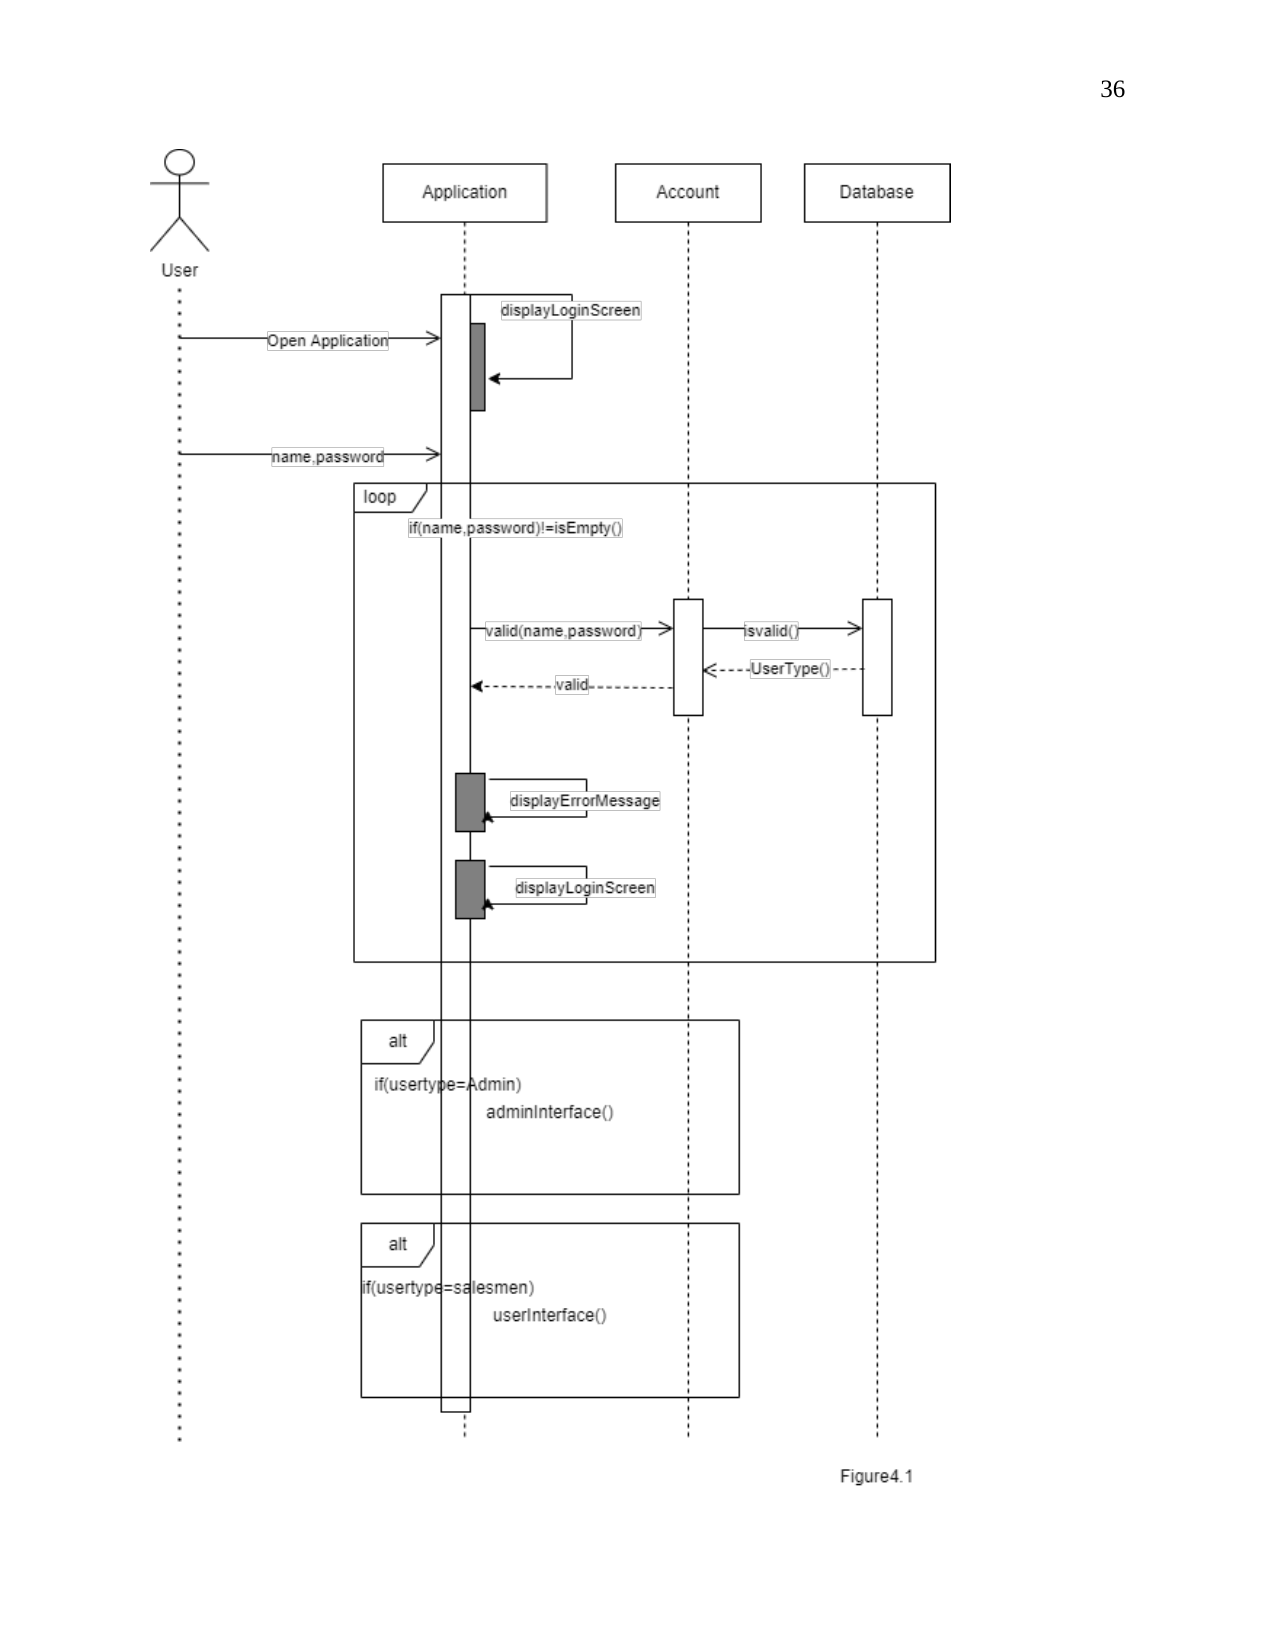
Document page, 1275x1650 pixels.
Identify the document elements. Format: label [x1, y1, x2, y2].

picture [150, 149, 951, 1500]
